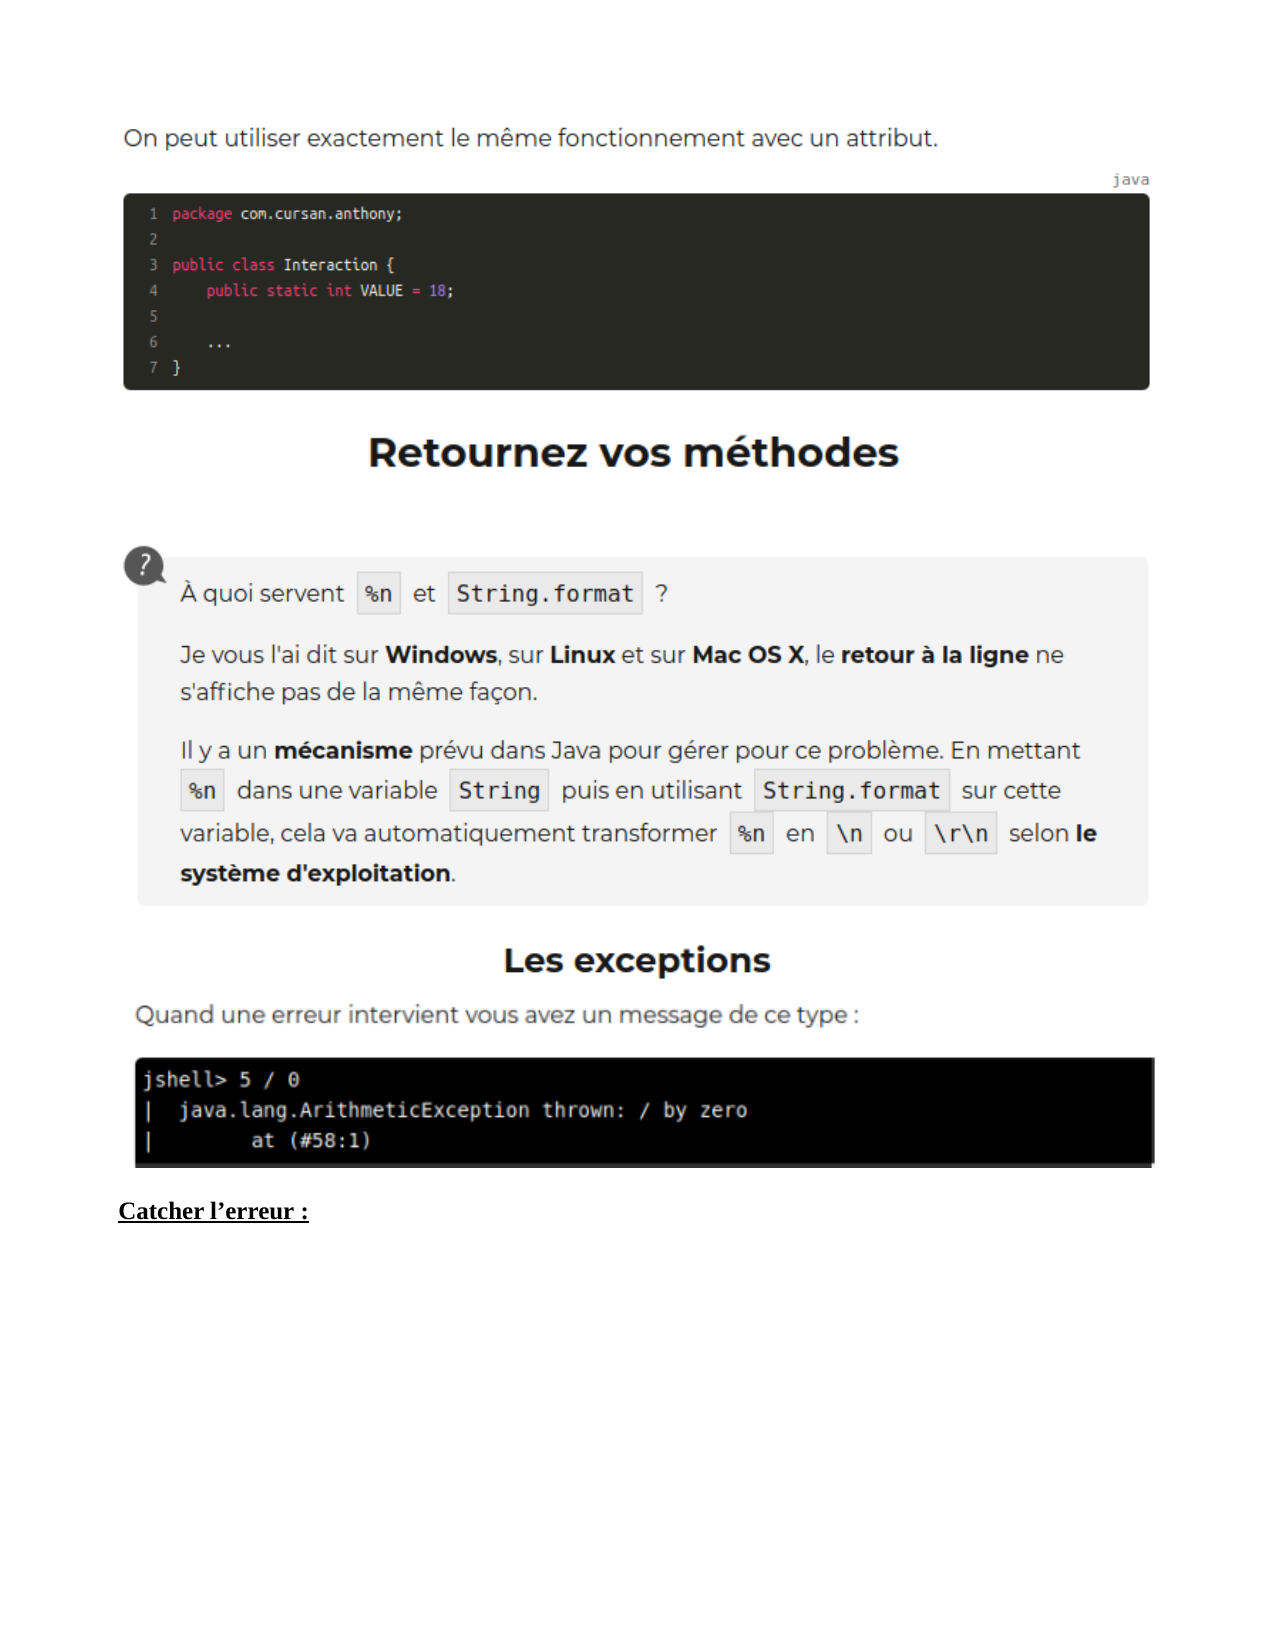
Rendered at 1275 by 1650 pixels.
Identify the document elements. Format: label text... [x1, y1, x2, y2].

picture [118, 118, 1157, 396]
text Catcher l’erreur : [118, 1196, 1157, 1225]
picture [118, 539, 1157, 913]
picture [360, 424, 915, 483]
picture [497, 941, 778, 982]
picture [120, 998, 1155, 1168]
